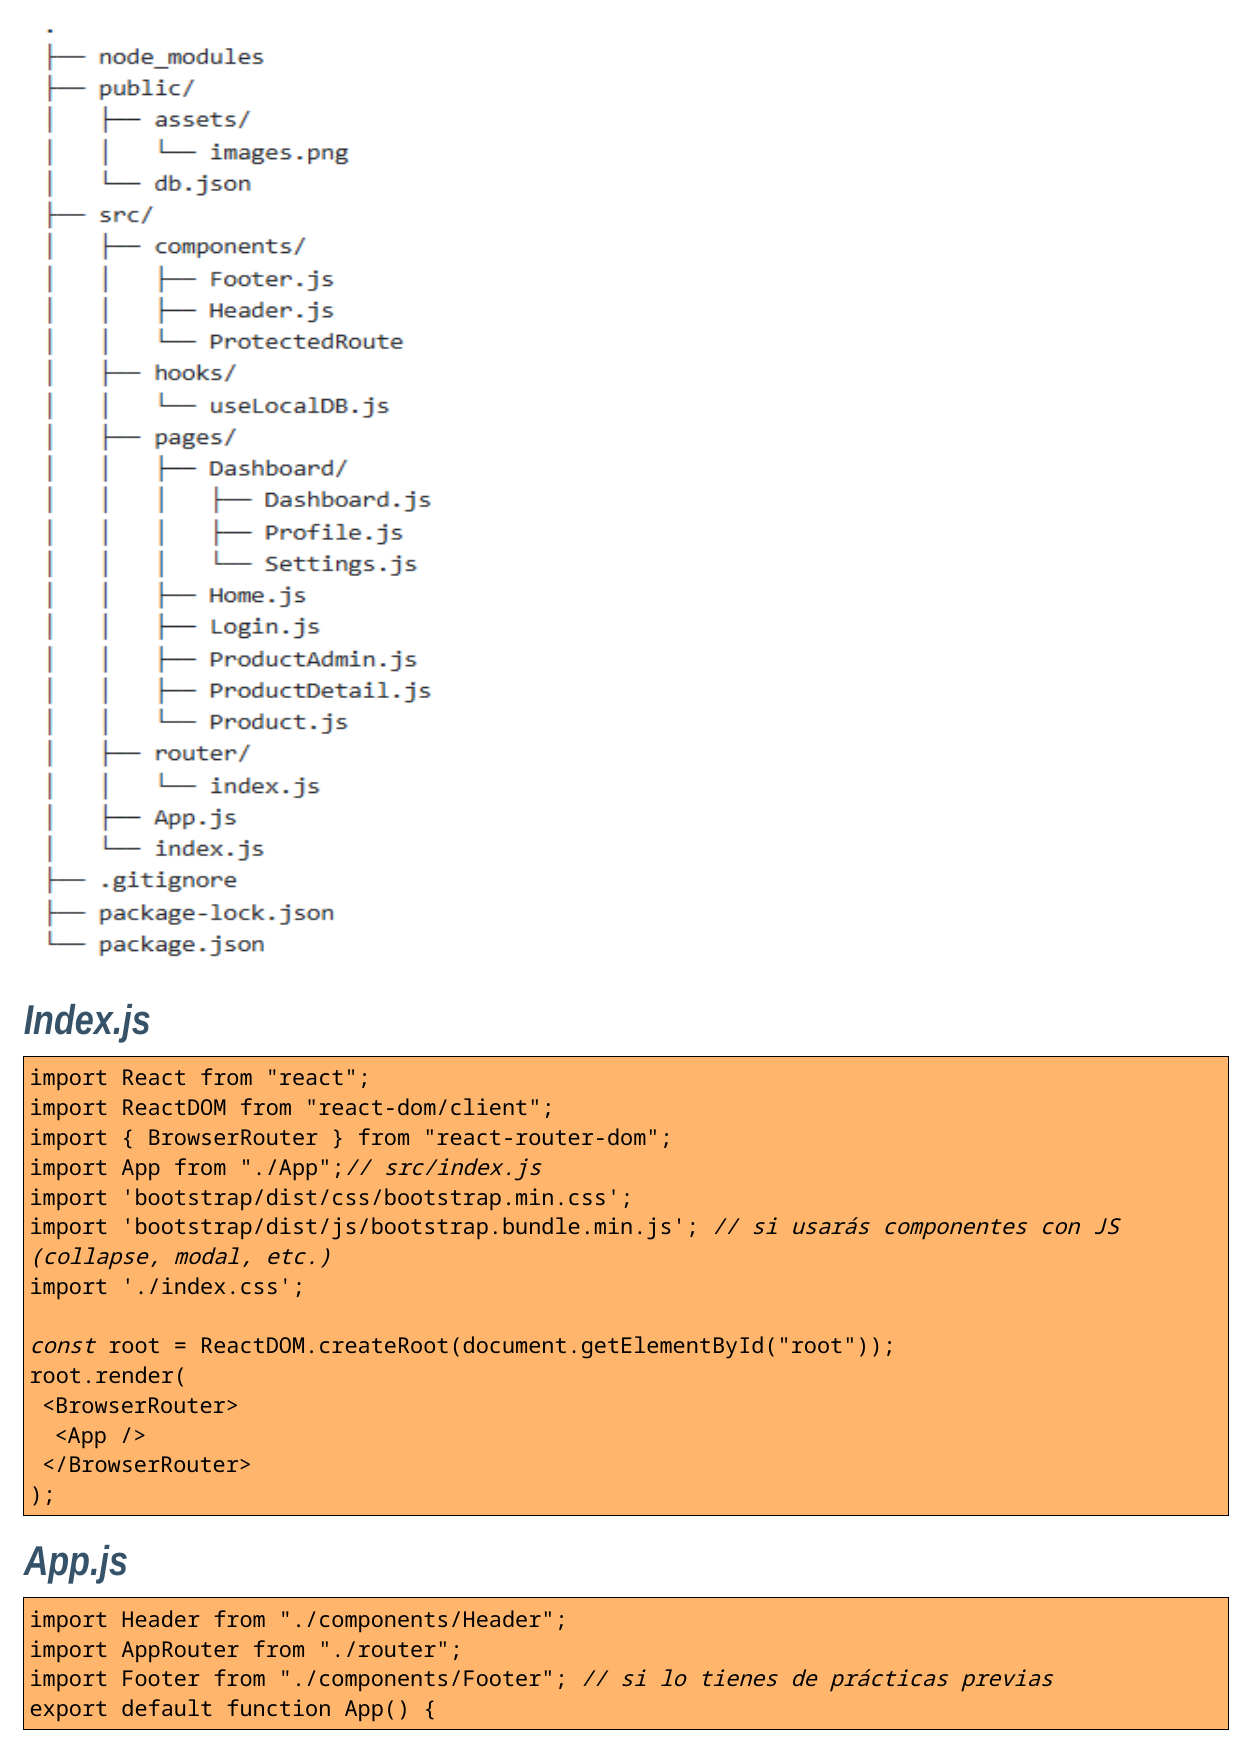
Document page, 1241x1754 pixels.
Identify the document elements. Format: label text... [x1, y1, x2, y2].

subtitle Index.js [23, 995, 1228, 1043]
subtitle App.js [23, 1537, 1228, 1584]
picture [23, 11, 1208, 975]
table_header import Header from "./components/Header"; import AppRouter from "./router"; import Footer from "./components/Footer"; // si lo tienes de prácticas previas export default function App() { [24, 1598, 1228, 1729]
table_header import React from "react"; import ReactDOM from "react-dom/client"; import { BrowserRouter } from "react-router-dom"; import App from "./App";// src/index.js import 'bootstrap/dist/css/bootstrap.min.css'; import 'bootstrap/dist/js/bootstrap.bundle.min.js'; // si usarás componentes con JS (collapse, modal, etc.) import './index.css'; const root = ReactDOM.createRoot(document.getElementById("root")); root.render( <BrowserRouter> <App /> </BrowserRouter> ); [24, 1057, 1228, 1515]
